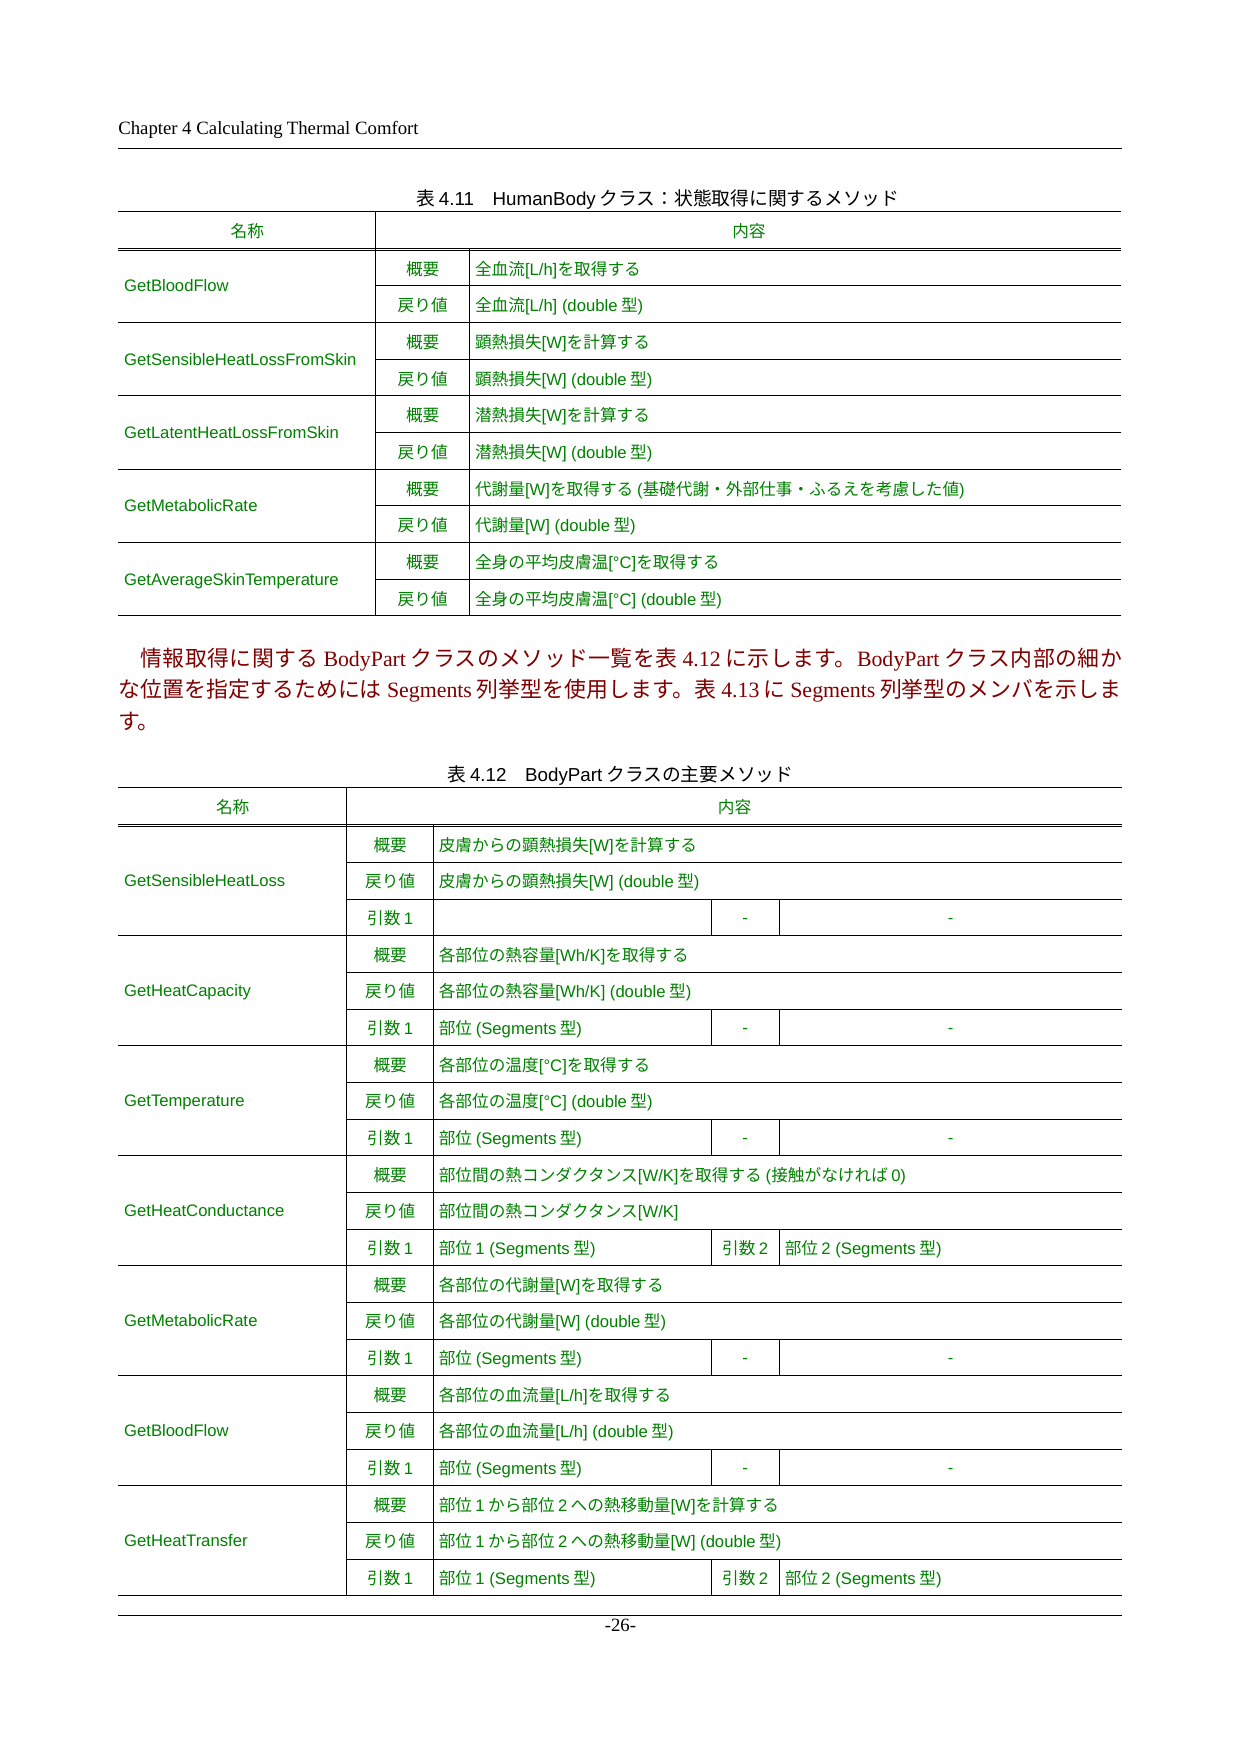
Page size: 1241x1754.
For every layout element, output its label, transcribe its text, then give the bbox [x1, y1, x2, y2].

table_cell 概要 [347, 936, 433, 972]
table_cell GetMetabolicRate [118, 1266, 346, 1375]
table_cell GetHeatCapacity [118, 936, 346, 1045]
table_cell 全血流[L/h]を取得する [470, 251, 1121, 285]
table_header 名称 [118, 212, 375, 247]
table_cell - [712, 1010, 779, 1045]
table_cell 各部位の代謝量[W] (double型) [434, 1303, 1122, 1338]
table_cell 概要 [347, 1376, 433, 1412]
table_cell 各部位の血流量[L/h] (double型) [434, 1413, 1122, 1448]
table_cell GetTemperature [118, 1046, 346, 1155]
table_cell 部位 (Segments型) [434, 1340, 711, 1375]
table_cell GetLatentHeatLossFromSkin [118, 396, 375, 469]
table_cell 部位1 (Segments型) [434, 1230, 711, 1265]
table_cell 引数2 [712, 1230, 779, 1265]
table_cell 概要 [376, 396, 469, 432]
table_cell 全血流[L/h] (double型) [470, 286, 1121, 322]
table_cell 概要 [376, 470, 469, 505]
table_cell - [712, 1450, 779, 1485]
table_cell 引数2 [712, 1560, 779, 1595]
table_cell 概要 [347, 1486, 433, 1522]
table_cell 概要 [376, 323, 469, 359]
table_cell 部位1から部位2への熱移動量[W] (double型) [434, 1523, 1122, 1558]
table_cell 概要 [376, 543, 469, 579]
table_cell 代謝量[W] (double型) [470, 506, 1121, 542]
table_cell 戻り値 [347, 1413, 433, 1448]
table_cell 戻り値 [347, 1303, 433, 1338]
table_cell 戻り値 [347, 1523, 433, 1558]
table_cell 戻り値 [376, 360, 469, 395]
table_cell 部位 (Segments型) [434, 1450, 711, 1485]
table_cell 部位1 (Segments型) [434, 1560, 711, 1595]
table_cell 代謝量[W]を取得する (基礎代謝・外部仕事・ふるえを考慮した値) [470, 470, 1121, 505]
table_cell 概要 [347, 1156, 433, 1192]
table_cell 概要 [347, 1046, 433, 1082]
table_cell 戻り値 [347, 1083, 433, 1118]
table_cell 引数1 [347, 1010, 433, 1045]
table_cell 各部位の血流量[L/h]を取得する [434, 1376, 1122, 1412]
table_cell 潜熱損失[W] (double型) [470, 433, 1121, 469]
table_cell - [780, 900, 1122, 935]
table_cell 各部位の熱容量[Wh/K] (double型) [434, 973, 1122, 1008]
table_cell 全身の平均皮膚温[°C] (double型) [470, 580, 1121, 615]
table_cell [434, 900, 711, 935]
table_cell GetAverageSkinTemperature [118, 543, 375, 615]
table_cell GetMetabolicRate [118, 470, 375, 542]
table_cell 引数1 [347, 1560, 433, 1595]
list 表4.11 HumanBodyクラス：状態取得に関するメソッド [156, 184, 1122, 211]
table_cell 引数1 [347, 1230, 433, 1265]
table_cell 部位2 (Segments型) [780, 1230, 1122, 1265]
table_cell 各部位の温度[°C] (double型) [434, 1083, 1122, 1118]
table_cell GetSensibleHeatLossFromSkin [118, 323, 375, 395]
table_cell - [712, 900, 779, 935]
table_cell 戻り値 [376, 506, 469, 542]
table_cell 部位2 (Segments型) [780, 1560, 1122, 1595]
table_cell 戻り値 [376, 286, 469, 322]
table_cell 引数1 [347, 1120, 433, 1155]
table_cell 概要 [376, 251, 469, 285]
table_cell 各部位の熱容量[Wh/K]を取得する [434, 936, 1122, 972]
table_cell 戻り値 [347, 1193, 433, 1228]
table_cell GetHeatTransfer [118, 1486, 346, 1595]
table_cell 引数1 [347, 1340, 433, 1375]
table_header 内容 [347, 788, 1122, 824]
table_cell 各部位の温度[°C]を取得する [434, 1046, 1122, 1082]
table_cell 戻り値 [347, 863, 433, 898]
table_cell GetBloodFlow [118, 251, 375, 322]
table_cell GetHeatConductance [118, 1156, 346, 1265]
table_cell 部位 (Segments型) [434, 1120, 711, 1155]
table_cell - [780, 1340, 1122, 1375]
table_cell 潜熱損失[W]を計算する [470, 396, 1121, 432]
table_cell - [780, 1010, 1122, 1045]
table_cell - [780, 1120, 1122, 1155]
table_cell 各部位の代謝量[W]を取得する [434, 1266, 1122, 1302]
table_cell 皮膚からの顕熱損失[W]を計算する [434, 827, 1122, 862]
table_cell 顕熱損失[W] (double型) [470, 360, 1121, 395]
text 情報取得に関するBodyPartクラスのメソッド一覧を表4.12に示します。BodyPartクラス内部の細かな位置を指定するためにはSegments列挙型を使用します。表4.13にSegments列挙型のメンバを示します。 [118, 641, 1122, 736]
table_cell 引数1 [347, 900, 433, 935]
text 表4.12 BodyPartクラスの主要メソッド [118, 760, 1122, 787]
table_cell 戻り値 [347, 973, 433, 1008]
table_cell 概要 [347, 1266, 433, 1302]
table_cell GetBloodFlow [118, 1376, 346, 1485]
table_cell 全身の平均皮膚温[°C]を取得する [470, 543, 1121, 579]
table_cell 戻り値 [376, 433, 469, 469]
table_cell 顕熱損失[W]を計算する [470, 323, 1121, 359]
table_cell 部位1から部位2への熱移動量[W]を計算する [434, 1486, 1122, 1522]
table_cell 引数1 [347, 1450, 433, 1485]
table_cell - [712, 1340, 779, 1375]
table_cell - [780, 1450, 1122, 1485]
table_header 内容 [376, 212, 1121, 247]
table_header 名称 [118, 788, 346, 824]
table_cell - [712, 1120, 779, 1155]
table_cell 部位間の熱コンダクタンス[W/K] [434, 1193, 1122, 1228]
table_cell 部位 (Segments型) [434, 1010, 711, 1045]
table_cell GetSensibleHeatLoss [118, 827, 346, 935]
table_cell 戻り値 [376, 580, 469, 615]
table_cell 部位間の熱コンダクタンス[W/K]を取得する (接触がなければ0) [434, 1156, 1122, 1192]
table_cell 皮膚からの顕熱損失[W] (double型) [434, 863, 1122, 898]
table_cell 概要 [347, 827, 433, 862]
